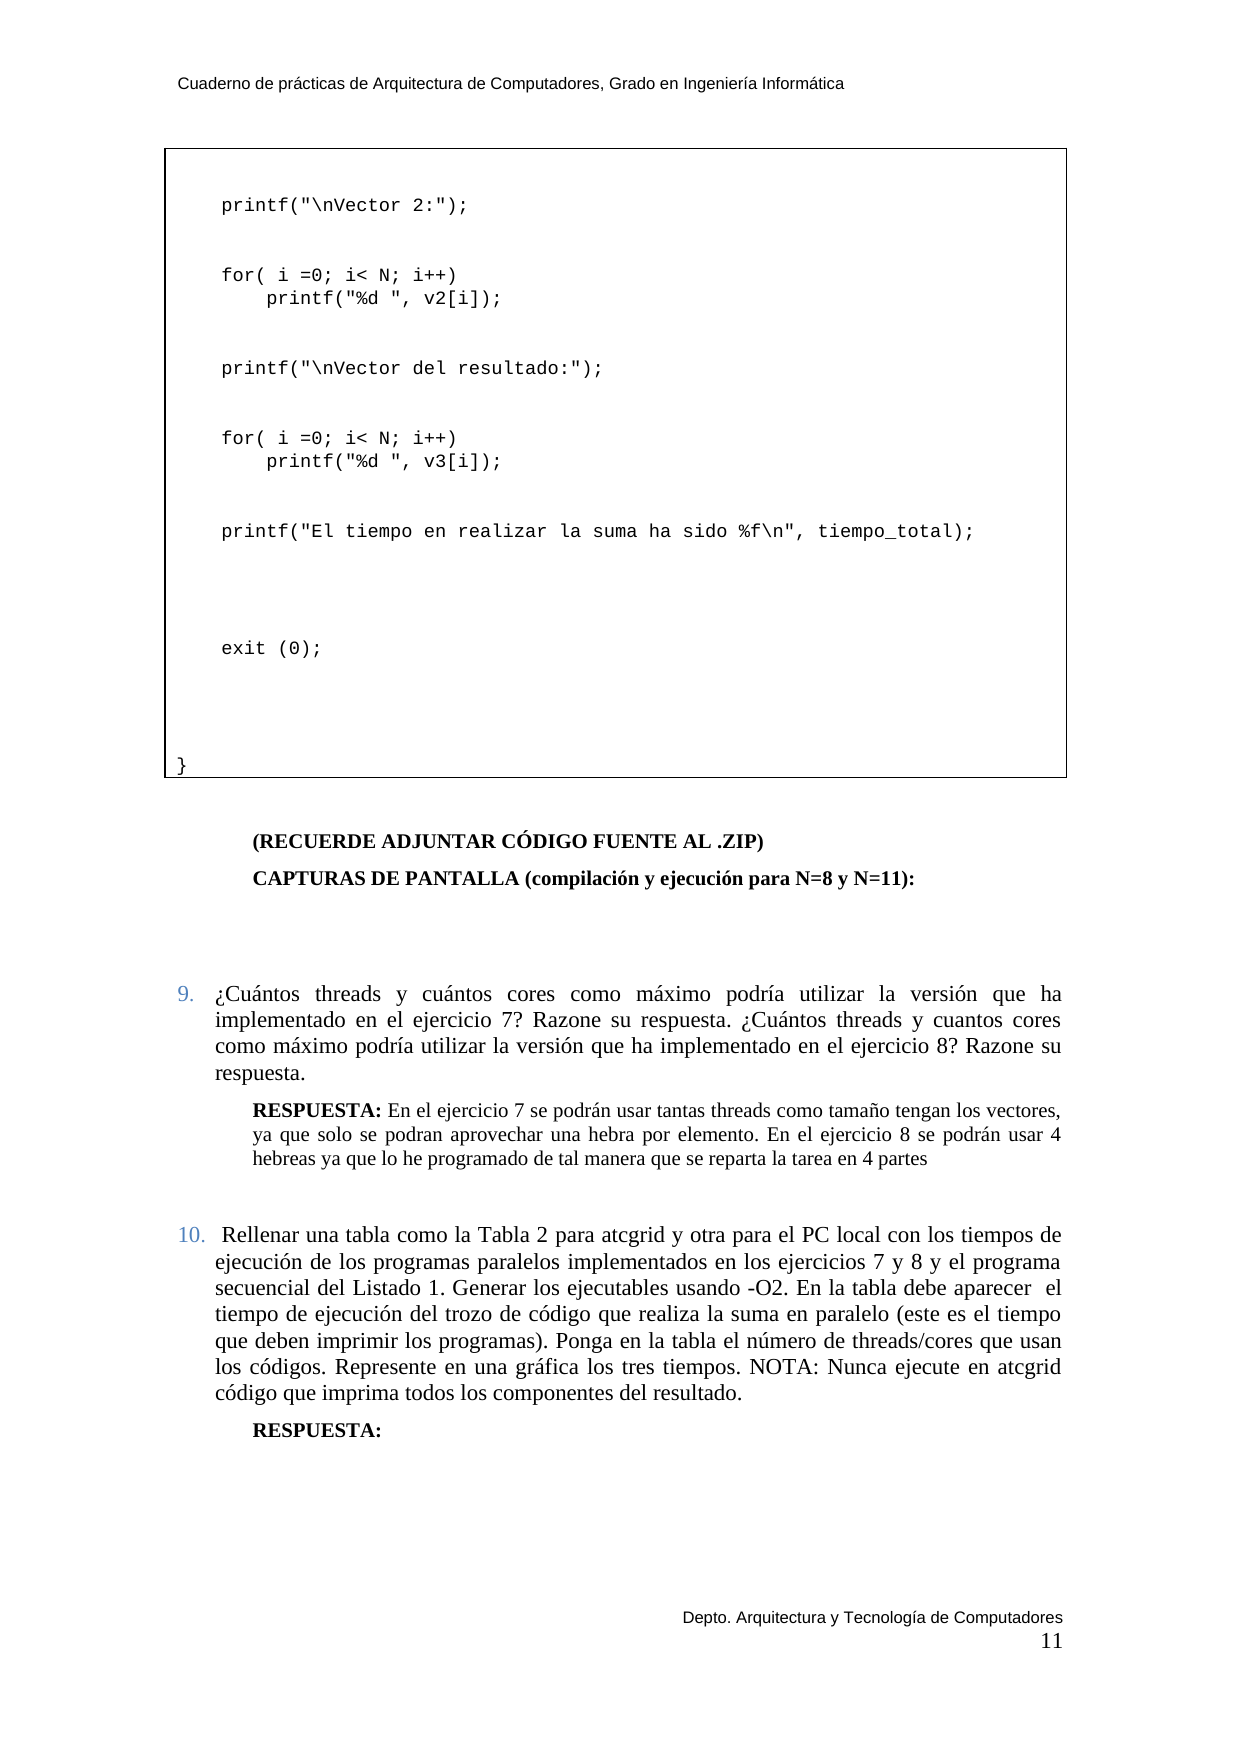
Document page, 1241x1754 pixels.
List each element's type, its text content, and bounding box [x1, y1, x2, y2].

table_header printf("\nVector 2:"); for( i =0; i< N; i++) printf("%d ", v2[i]); printf("\nVector del resultado:"); for( i =0; i< N; i++) printf("%d ", v3[i]); printf("El tiempo en realizar la suma ha sido %f\n", tiempo_total); exit (0); } [166, 149, 1066, 777]
list Rellenar una tabla como la Tabla 2 para atcgrid y otra para el PC local con los tiempos de ejecución de los programas paralelos implementados en los ejercicios 7 y 8 y el programa secuencial del Listado 1. Generar los ejecutables usando -O2. En la tabla debe aparecer el tiempo de ejecución del trozo de código que realiza la suma en paralelo (este es el tiempo que deben imprimir los programas). Ponga en la tabla el número de threads/cores que usan los códigos. Represente en una gráfica los tres tiempos. NOTA: Nunca ejecute en atcgrid código que imprima todos los componentes del resultado. [177, 1221, 1063, 1406]
text RESPUESTA: En el ejercicio 7 se podrán usar tantas threads como tamaño tengan los vectores, ya que solo se podran aprovechar una hebra por elemento. En el ejercicio 8 se podrán usar 4 hebreas ya que lo he programado de tal manera que se reparta la tarea en 4 partes [252, 1098, 1063, 1170]
text CAPTURAS DE PANTALLA (compilación y ejecución para N=8 y N=11): [252, 866, 1063, 890]
text RESPUESTA: [252, 1418, 1063, 1442]
text (RECUERDE ADJUNTAR CÓDIGO FUENTE AL .ZIP) [252, 829, 1063, 853]
list ¿Cuántos threads y cuántos cores como máximo podría utilizar la versión que ha implementado en el ejercicio 7? Razone su respuesta. ¿Cuántos threads y cuantos cores como máximo podría utilizar la versión que ha implementado en el ejercicio 8? Razone su respuesta. [177, 980, 1063, 1085]
